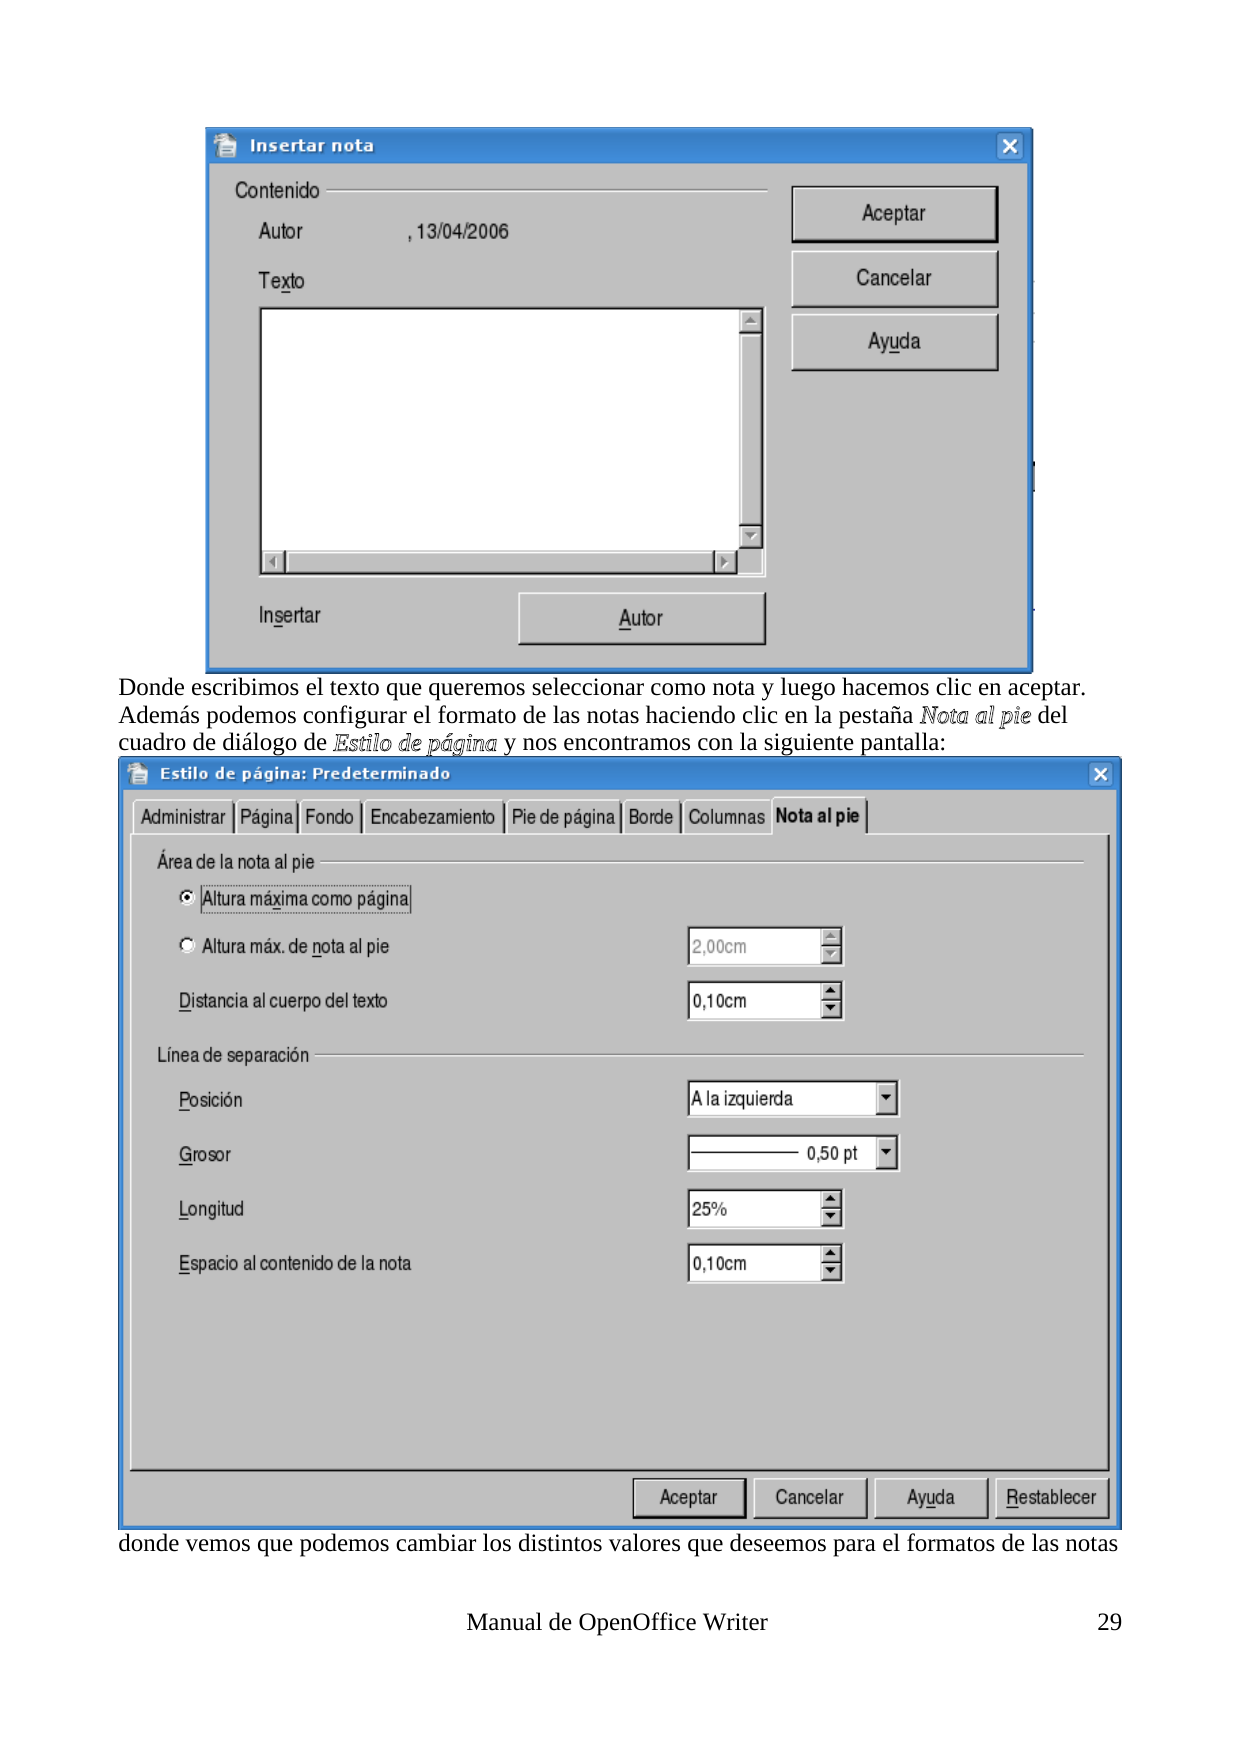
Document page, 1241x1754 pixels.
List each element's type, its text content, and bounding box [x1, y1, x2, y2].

text Además podemos configurar el formato de las notas haciendo clic en la pestaña Nota al pie del cuadro de diálogo de Estilo de página y nos encontramos con la siguiente pantalla: [118, 701, 1122, 756]
text donde vemos que podemos cambiar los distintos valores que deseemos para el formatos de las notas [118, 1530, 1122, 1557]
picture [205, 127, 1035, 674]
text Donde escribimos el texto que queremos seleccionar como nota y luego hacemos clic en aceptar. [118, 118, 1122, 701]
picture [118, 756, 1122, 1530]
